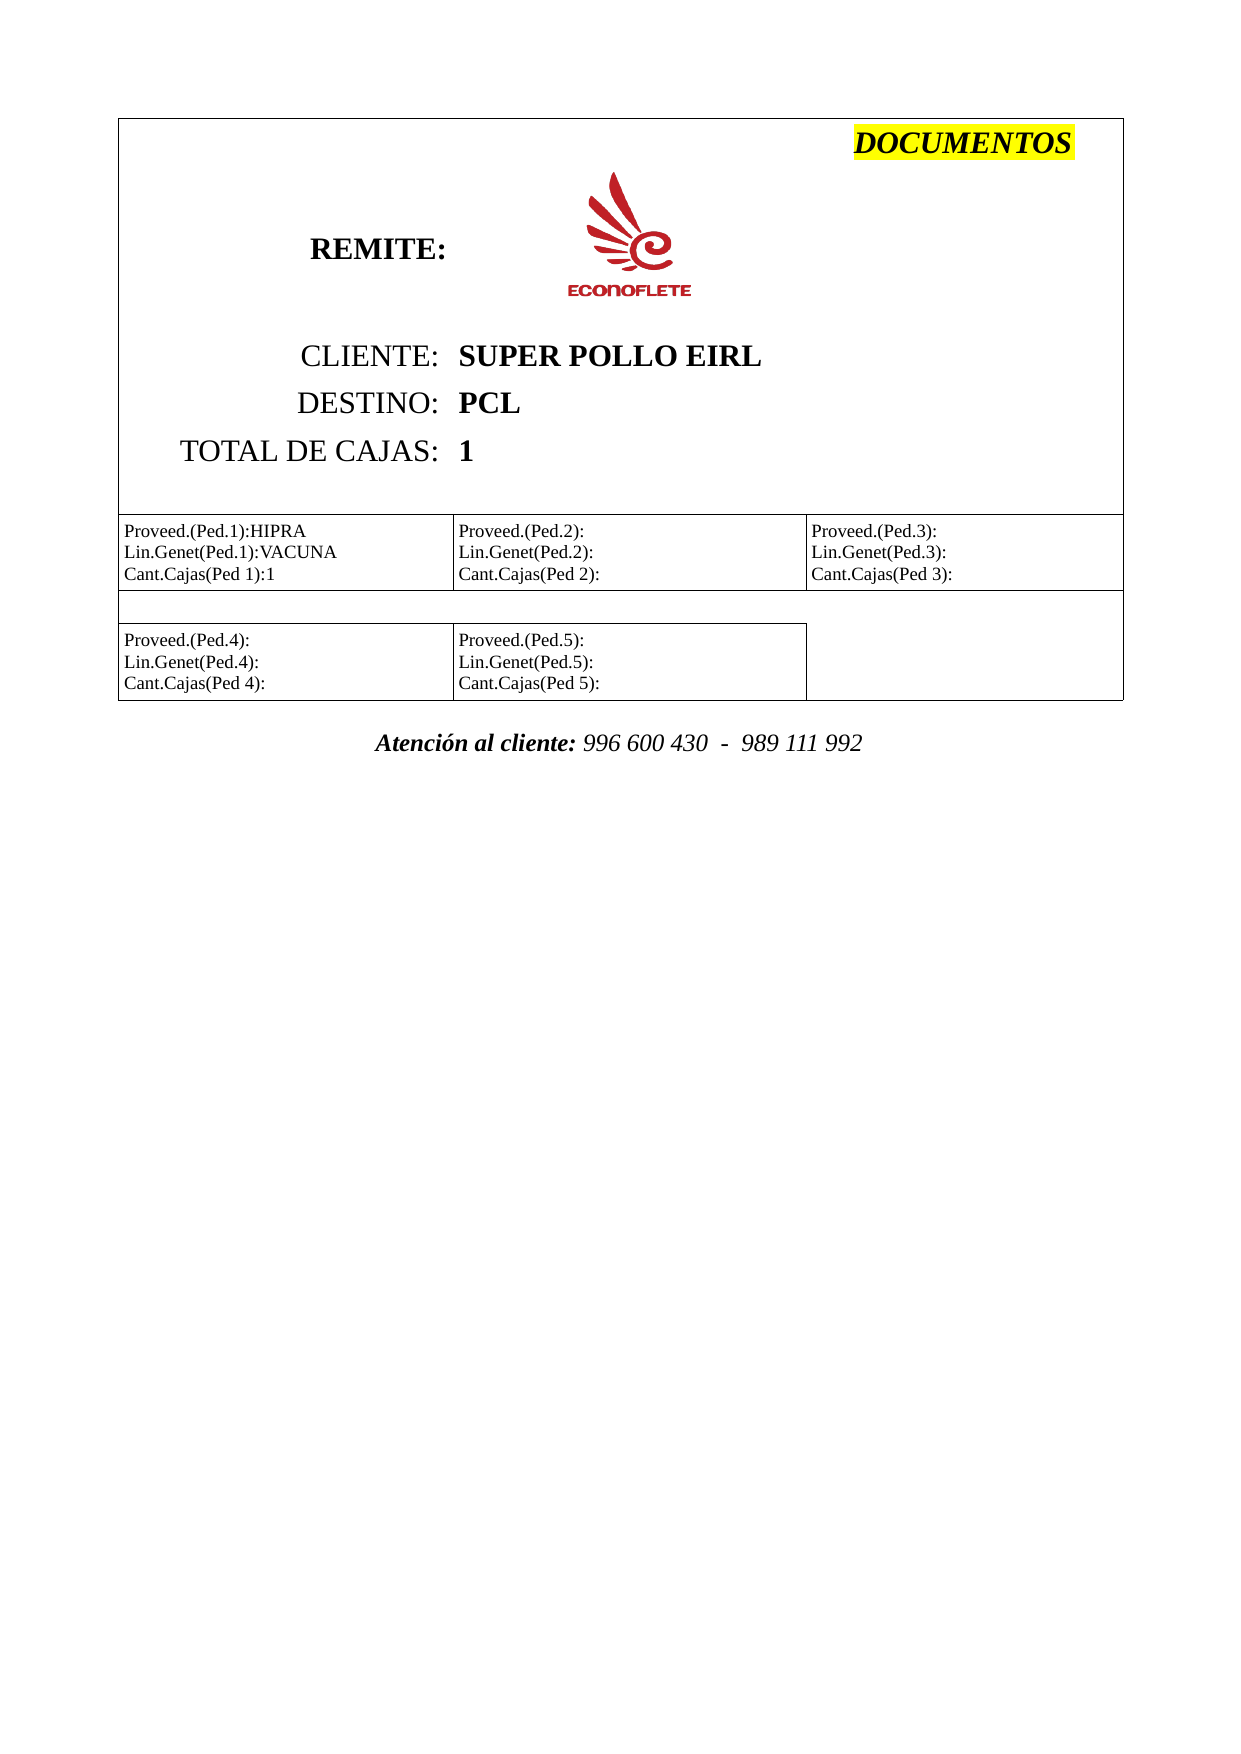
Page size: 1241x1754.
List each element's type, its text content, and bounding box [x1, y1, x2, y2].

table_cell [453, 166, 806, 332]
table_cell [806, 474, 1123, 514]
table_cell [119, 591, 453, 623]
table_cell [453, 474, 806, 514]
table_cell REMITE: [119, 166, 453, 332]
table_cell [806, 591, 1123, 623]
table_cell Proveed.(Ped.3): Lin.Genet(Ped.3): Cant.Cajas(Ped 3): [807, 515, 1123, 590]
table_cell [119, 474, 453, 514]
table_cell [453, 591, 806, 623]
table_cell [807, 623, 1123, 699]
table_cell Proveed.(Ped.5): Lin.Genet(Ped.5): Cant.Cajas(Ped 5): [454, 624, 806, 699]
table_cell Proveed.(Ped.1):HIPRA Lin.Genet(Ped.1):VACUNA Cant.Cajas(Ped 1):1 [119, 515, 453, 590]
table_cell TOTAL DE CAJAS: [119, 426, 453, 474]
table_cell [806, 166, 1123, 332]
table_cell CLIENTE: [119, 332, 453, 379]
table_cell DESTINO: [119, 379, 453, 426]
table_header DOCUMENTOS [806, 119, 1123, 166]
table_cell Proveed.(Ped.4): Lin.Genet(Ped.4): Cant.Cajas(Ped 4): [119, 624, 453, 699]
table_header [453, 119, 806, 166]
table_cell PCL [453, 379, 806, 426]
text Atención al cliente: 996 600 430 - 989 111 992 [118, 728, 1122, 757]
table_cell Proveed.(Ped.2): Lin.Genet(Ped.2): Cant.Cajas(Ped 2): [454, 515, 806, 590]
table_cell [806, 379, 1123, 426]
table_cell 1 [453, 426, 1123, 474]
picture [552, 171, 707, 297]
table_header [119, 119, 453, 166]
table_cell SUPER POLLO EIRL [453, 332, 1123, 379]
